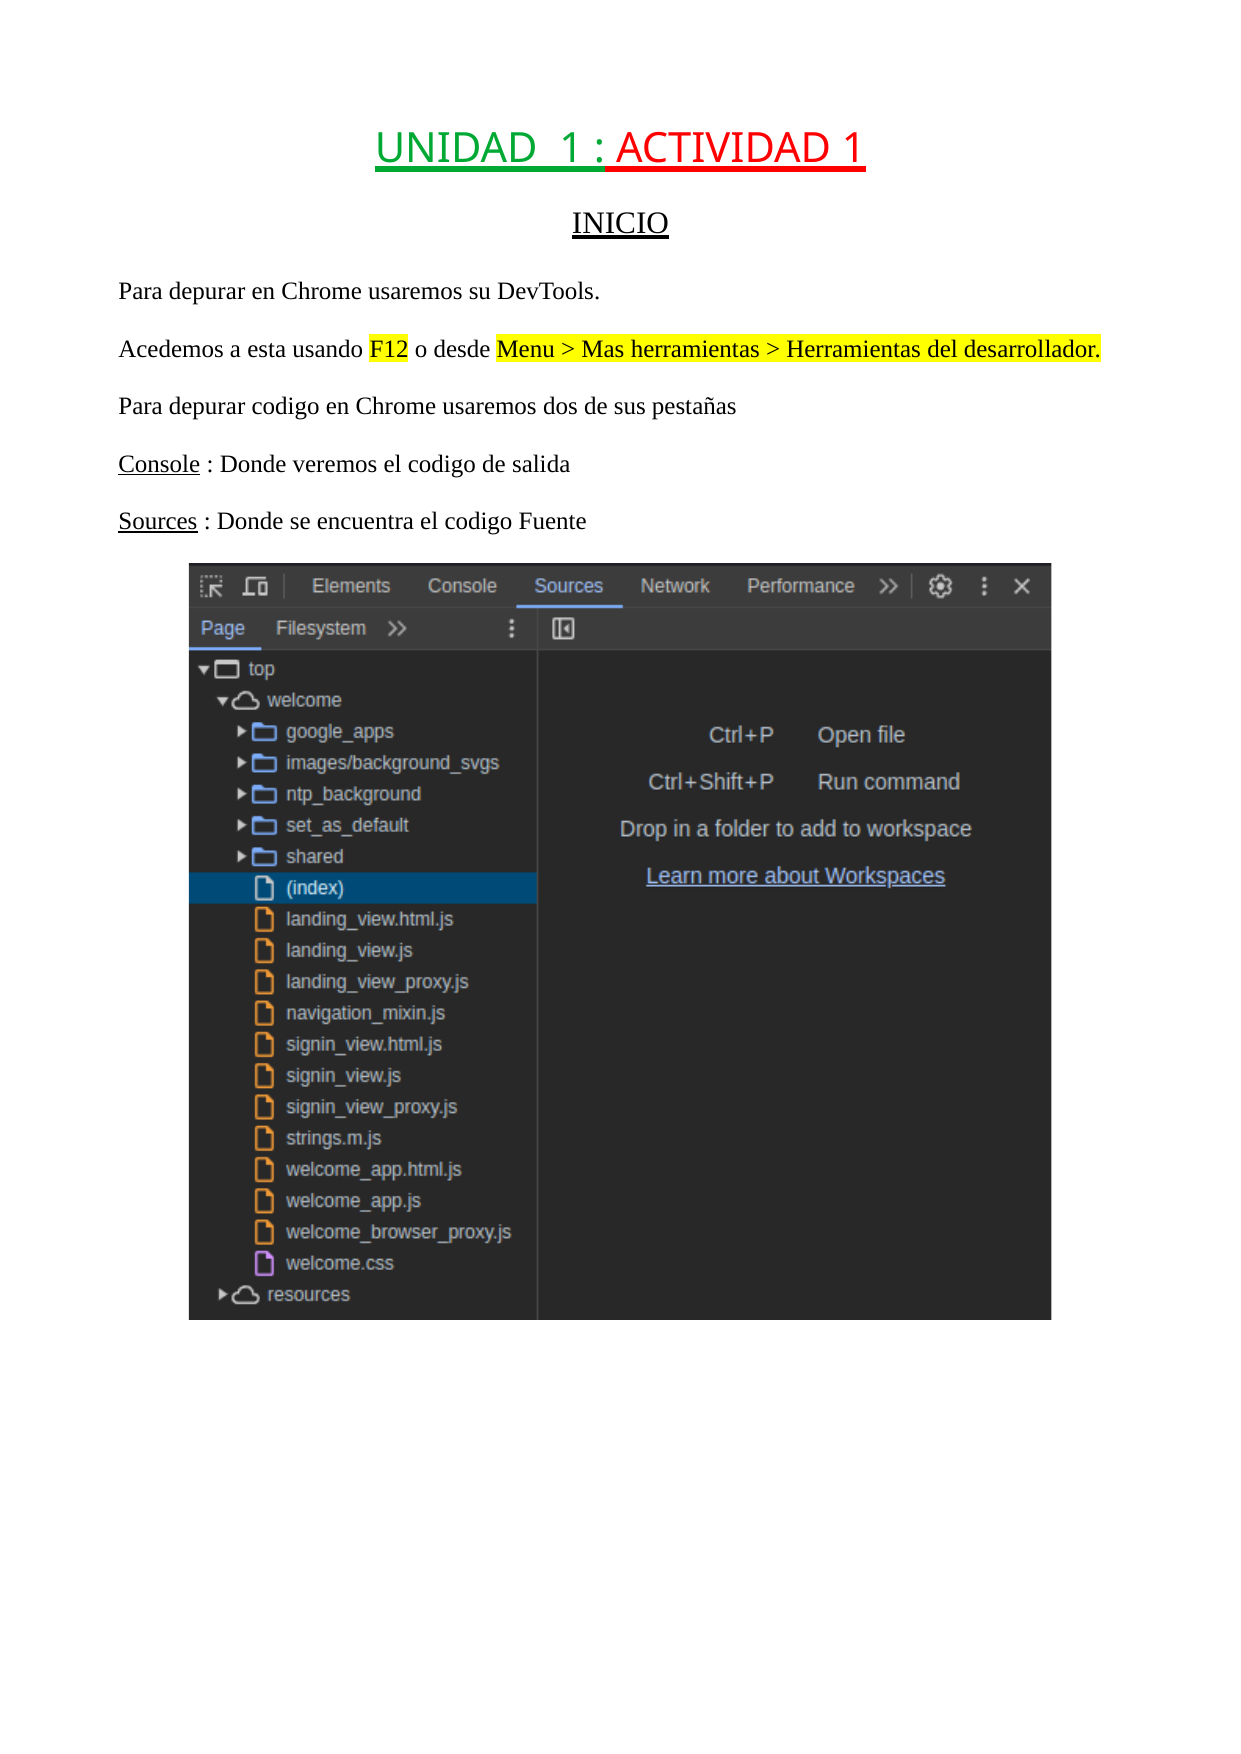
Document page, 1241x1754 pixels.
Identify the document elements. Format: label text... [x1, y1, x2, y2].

text Acedemos a esta usando F12 o desde Menu > Mas herramientas > Herramientas del desarrollador. [118, 334, 1122, 362]
text Para depurar en Chrome usaremos su DevTools. [118, 276, 1122, 305]
picture [188, 563, 1052, 1320]
text Sources : Donde se encuentra el codigo Fuente [118, 506, 1122, 535]
text Para depurar codigo en Chrome usaremos dos de sus pestañas [118, 391, 1122, 420]
text Console : Donde veremos el codigo de salida [118, 449, 1122, 477]
text INICIO [118, 204, 1122, 240]
